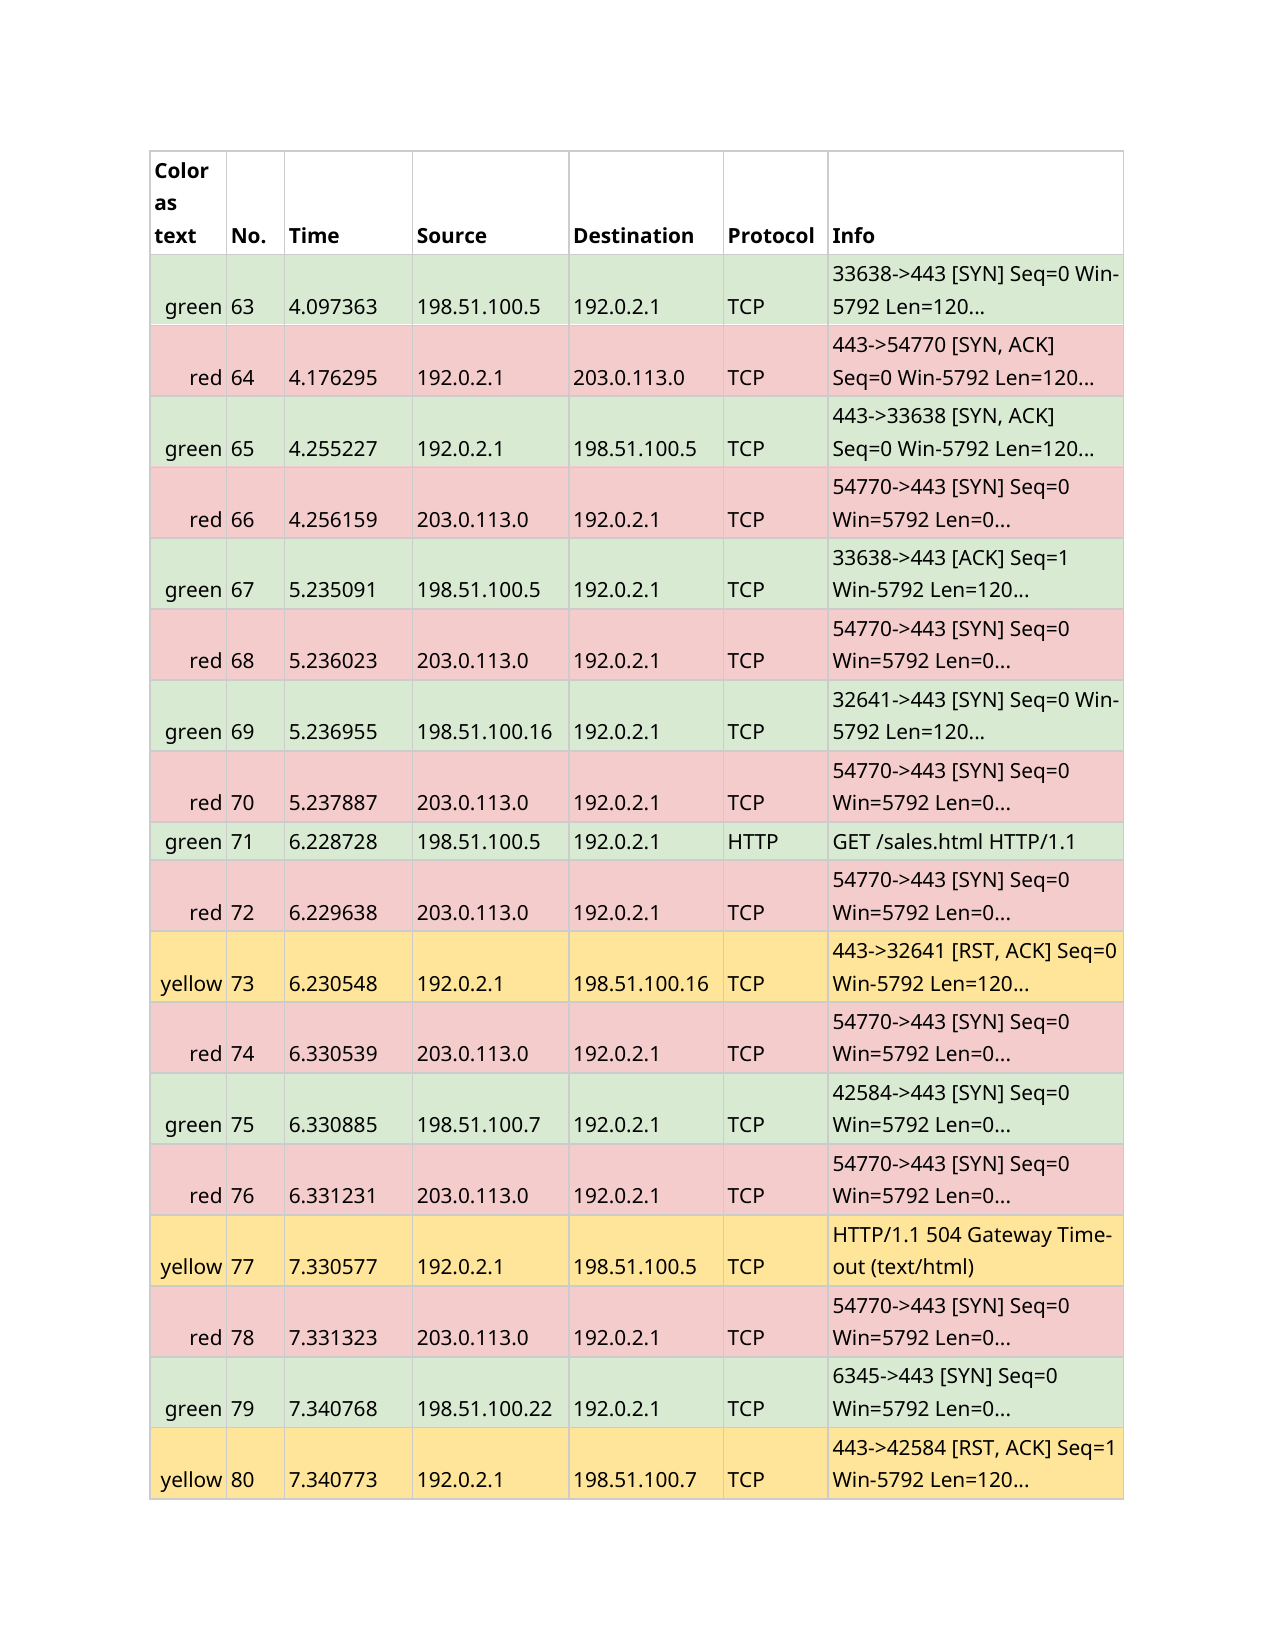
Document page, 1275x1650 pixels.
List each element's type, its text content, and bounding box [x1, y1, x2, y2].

table_cell green [151, 397, 226, 466]
table_cell 192.0.2.1 [570, 752, 723, 821]
table_cell 192.0.2.1 [413, 1216, 568, 1285]
table_cell TCP [724, 752, 827, 821]
table_cell 33638->443 [SYN] Seq=0 Win-5792 Len=120... [829, 255, 1123, 324]
table_cell 75 [227, 1074, 284, 1143]
table_cell 198.51.100.16 [570, 932, 723, 1001]
table_cell 6.229638 [285, 861, 412, 930]
table_cell 63 [227, 255, 284, 324]
table_cell 192.0.2.1 [413, 1428, 568, 1498]
table_cell green [151, 1358, 226, 1427]
table_cell green [151, 823, 226, 859]
table_cell 203.0.113.0 [413, 752, 568, 821]
table_cell 198.51.100.5 [413, 823, 568, 859]
table_cell 192.0.2.1 [570, 861, 723, 930]
table_cell 70 [227, 752, 284, 821]
table_cell 6.230548 [285, 932, 412, 1001]
table_cell 4.255227 [285, 397, 412, 466]
table_cell TCP [724, 1145, 827, 1214]
table_cell TCP [724, 932, 827, 1001]
table_cell 71 [227, 823, 284, 859]
table_cell green [151, 1074, 226, 1143]
table_cell 192.0.2.1 [570, 1074, 723, 1143]
table_cell 5.236023 [285, 610, 412, 679]
table_cell 54770->443 [SYN] Seq=0 Win=5792 Len=0... [829, 468, 1123, 537]
table_cell yellow [151, 932, 226, 1001]
table_cell 7.340768 [285, 1358, 412, 1427]
table_cell red [151, 1003, 226, 1072]
table_cell 69 [227, 681, 284, 750]
table_cell TCP [724, 255, 827, 324]
table_cell 203.0.113.0 [413, 1145, 568, 1214]
table_cell 443->42584 [RST, ACK] Seq=1 Win-5792 Len=120... [829, 1428, 1123, 1498]
table_cell 192.0.2.1 [570, 539, 723, 608]
table_cell red [151, 468, 226, 537]
table_header No. [227, 152, 284, 253]
table_header Time [285, 152, 412, 253]
table_cell 203.0.113.0 [570, 326, 723, 395]
table_cell 4.256159 [285, 468, 412, 537]
table_cell 192.0.2.1 [413, 397, 568, 466]
table_cell 77 [227, 1216, 284, 1285]
table_cell 192.0.2.1 [413, 932, 568, 1001]
table_cell TCP [724, 1287, 827, 1356]
table_cell 203.0.113.0 [413, 468, 568, 537]
table_cell TCP [724, 1003, 827, 1072]
table_cell yellow [151, 1216, 226, 1285]
table_cell TCP [724, 326, 827, 395]
table_cell green [151, 255, 226, 324]
table_cell 54770->443 [SYN] Seq=0 Win=5792 Len=0... [829, 1003, 1123, 1072]
table_cell 54770->443 [SYN] Seq=0 Win=5792 Len=0... [829, 1145, 1123, 1214]
table_header Source [413, 152, 568, 253]
table_cell 73 [227, 932, 284, 1001]
table_cell 192.0.2.1 [570, 255, 723, 324]
table_cell 6.330539 [285, 1003, 412, 1072]
table_cell 198.51.100.5 [413, 539, 568, 608]
table_cell TCP [724, 1358, 827, 1427]
table_cell yellow [151, 1428, 226, 1498]
table_cell red [151, 861, 226, 930]
table_header Color as text [151, 152, 226, 253]
table_cell 7.331323 [285, 1287, 412, 1356]
table_cell 443->54770 [SYN, ACK] Seq=0 Win-5792 Len=120... [829, 326, 1123, 395]
table_cell TCP [724, 1216, 827, 1285]
table_cell TCP [724, 1428, 827, 1498]
table_cell 5.237887 [285, 752, 412, 821]
table_cell 65 [227, 397, 284, 466]
table_cell green [151, 681, 226, 750]
table_cell TCP [724, 861, 827, 930]
table_cell 198.51.100.7 [570, 1428, 723, 1498]
table_cell 6.228728 [285, 823, 412, 859]
table_cell 192.0.2.1 [570, 823, 723, 859]
table_cell 192.0.2.1 [570, 468, 723, 537]
table_cell red [151, 1145, 226, 1214]
table_cell 5.235091 [285, 539, 412, 608]
table_cell 443->32641 [RST, ACK] Seq=0 Win-5792 Len=120... [829, 932, 1123, 1001]
table_cell 80 [227, 1428, 284, 1498]
table_cell red [151, 326, 226, 395]
table_cell 198.51.100.7 [413, 1074, 568, 1143]
table_cell 42584->443 [SYN] Seq=0 Win=5792 Len=0... [829, 1074, 1123, 1143]
table_cell 32641->443 [SYN] Seq=0 Win-5792 Len=120... [829, 681, 1123, 750]
table_cell TCP [724, 1074, 827, 1143]
table_header Protocol [724, 152, 827, 253]
table_cell 203.0.113.0 [413, 610, 568, 679]
table_cell 68 [227, 610, 284, 679]
table_cell 192.0.2.1 [570, 610, 723, 679]
table_cell 76 [227, 1145, 284, 1214]
table_header Destination [570, 152, 723, 253]
table_cell 74 [227, 1003, 284, 1072]
table_cell 198.51.100.5 [570, 397, 723, 466]
table_cell 198.51.100.16 [413, 681, 568, 750]
table_cell 54770->443 [SYN] Seq=0 Win=5792 Len=0... [829, 1287, 1123, 1356]
table_cell 4.176295 [285, 326, 412, 395]
table_cell 72 [227, 861, 284, 930]
table_cell 5.236955 [285, 681, 412, 750]
table_header Info [829, 152, 1123, 253]
table_cell 67 [227, 539, 284, 608]
table_cell HTTP/1.1 504 Gateway Time-out (text/html) [829, 1216, 1123, 1285]
table_cell 78 [227, 1287, 284, 1356]
table_cell red [151, 752, 226, 821]
table_cell 6345->443 [SYN] Seq=0 Win=5792 Len=0... [829, 1358, 1123, 1427]
table_cell 198.51.100.22 [413, 1358, 568, 1427]
table_cell TCP [724, 681, 827, 750]
table_cell 79 [227, 1358, 284, 1427]
table_cell 64 [227, 326, 284, 395]
table_cell 7.330577 [285, 1216, 412, 1285]
table_cell 198.51.100.5 [413, 255, 568, 324]
table_cell 6.330885 [285, 1074, 412, 1143]
table_cell 33638->443 [ACK] Seq=1 Win-5792 Len=120... [829, 539, 1123, 608]
table_cell TCP [724, 468, 827, 537]
table_cell 203.0.113.0 [413, 1003, 568, 1072]
table_cell TCP [724, 397, 827, 466]
table_cell 192.0.2.1 [570, 1145, 723, 1214]
table_cell 54770->443 [SYN] Seq=0 Win=5792 Len=0... [829, 610, 1123, 679]
table_cell GET /sales.html HTTP/1.1 [829, 823, 1123, 859]
table_cell 192.0.2.1 [570, 681, 723, 750]
table_cell 54770->443 [SYN] Seq=0 Win=5792 Len=0... [829, 861, 1123, 930]
table_cell 203.0.113.0 [413, 1287, 568, 1356]
table_cell 54770->443 [SYN] Seq=0 Win=5792 Len=0... [829, 752, 1123, 821]
table_cell 198.51.100.5 [570, 1216, 723, 1285]
table_cell 443->33638 [SYN, ACK] Seq=0 Win-5792 Len=120... [829, 397, 1123, 466]
table_cell TCP [724, 539, 827, 608]
table_cell 66 [227, 468, 284, 537]
table_cell 192.0.2.1 [570, 1358, 723, 1427]
table_cell 192.0.2.1 [413, 326, 568, 395]
table_cell TCP [724, 610, 827, 679]
table_cell red [151, 1287, 226, 1356]
table_cell 192.0.2.1 [570, 1287, 723, 1356]
table_cell HTTP [724, 823, 827, 859]
table_cell 192.0.2.1 [570, 1003, 723, 1072]
table_cell 6.331231 [285, 1145, 412, 1214]
table_cell green [151, 539, 226, 608]
table_cell 4.097363 [285, 255, 412, 324]
table_cell red [151, 610, 226, 679]
table_cell 7.340773 [285, 1428, 412, 1498]
table_cell 203.0.113.0 [413, 861, 568, 930]
